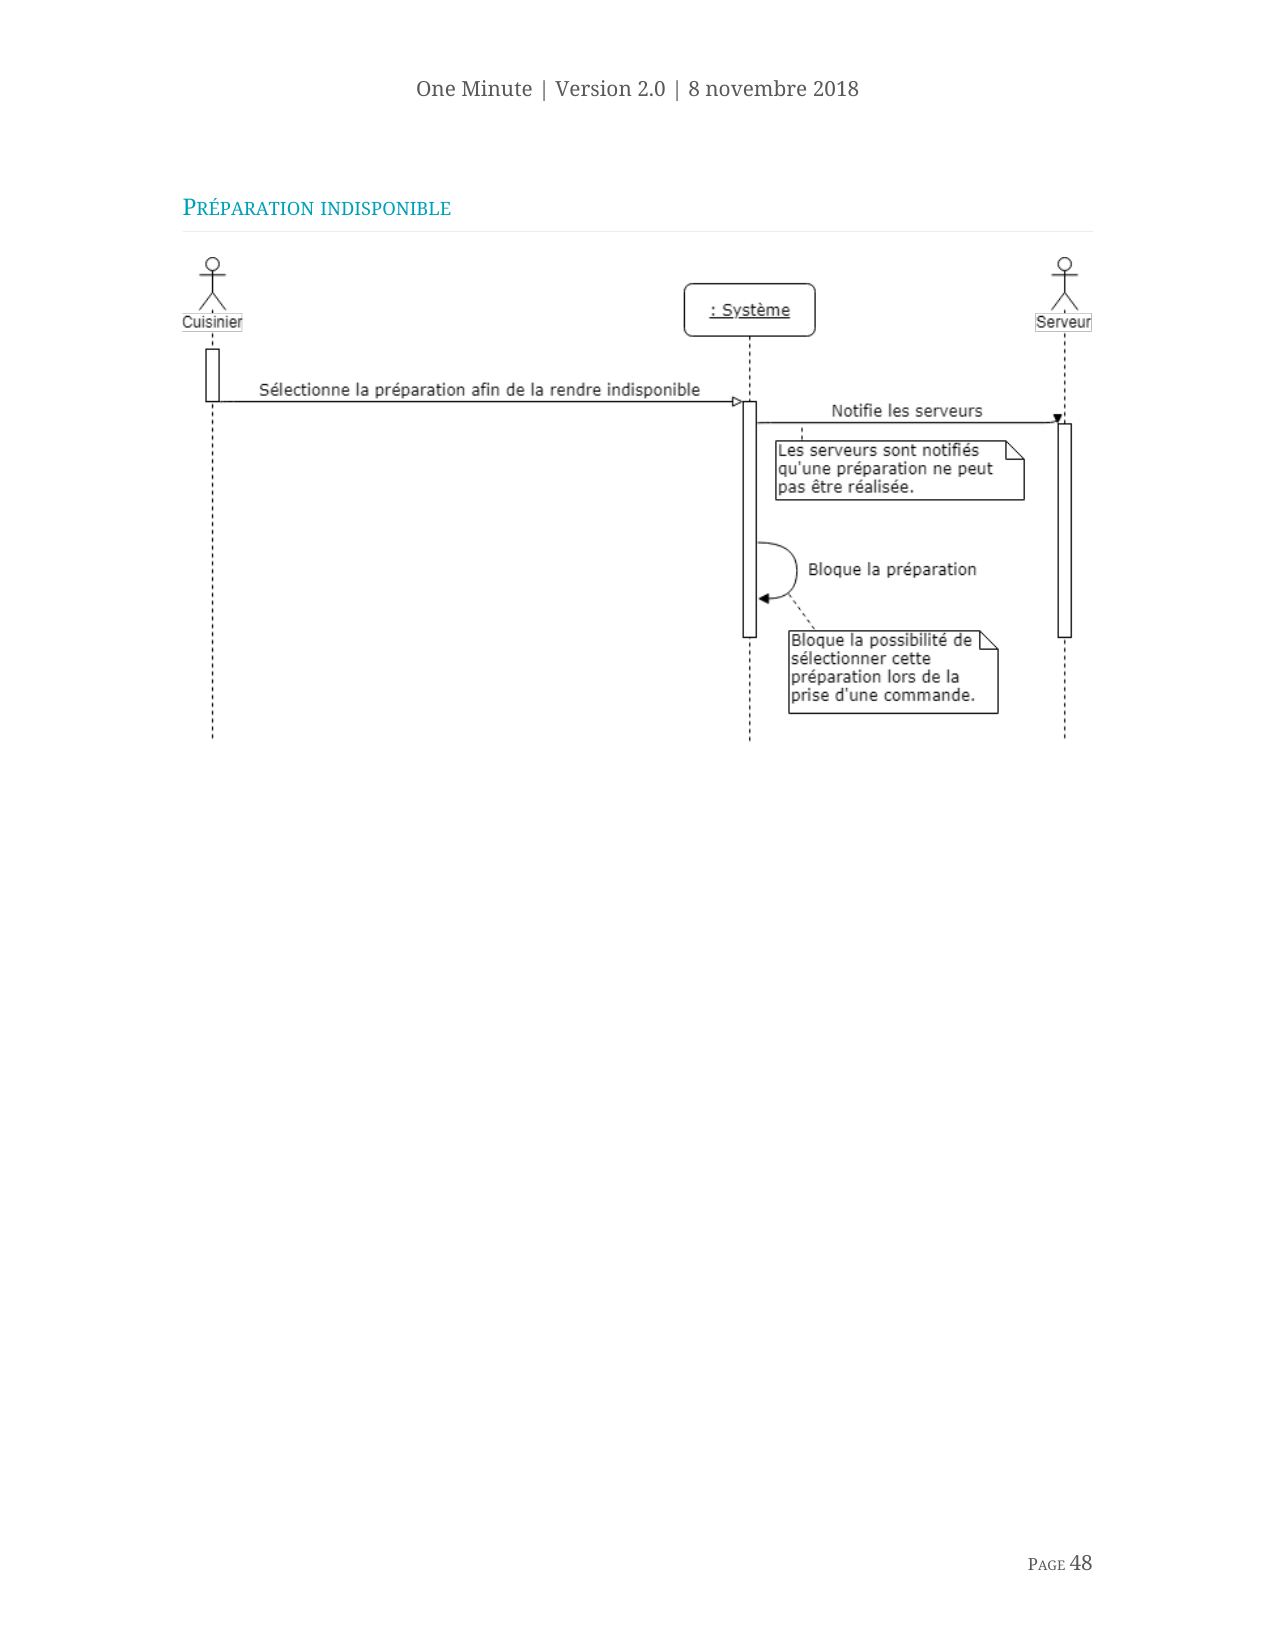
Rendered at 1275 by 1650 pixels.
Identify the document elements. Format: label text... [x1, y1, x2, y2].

picture [182, 257, 1093, 743]
subtitle Préparation indisponible [182, 191, 1093, 232]
